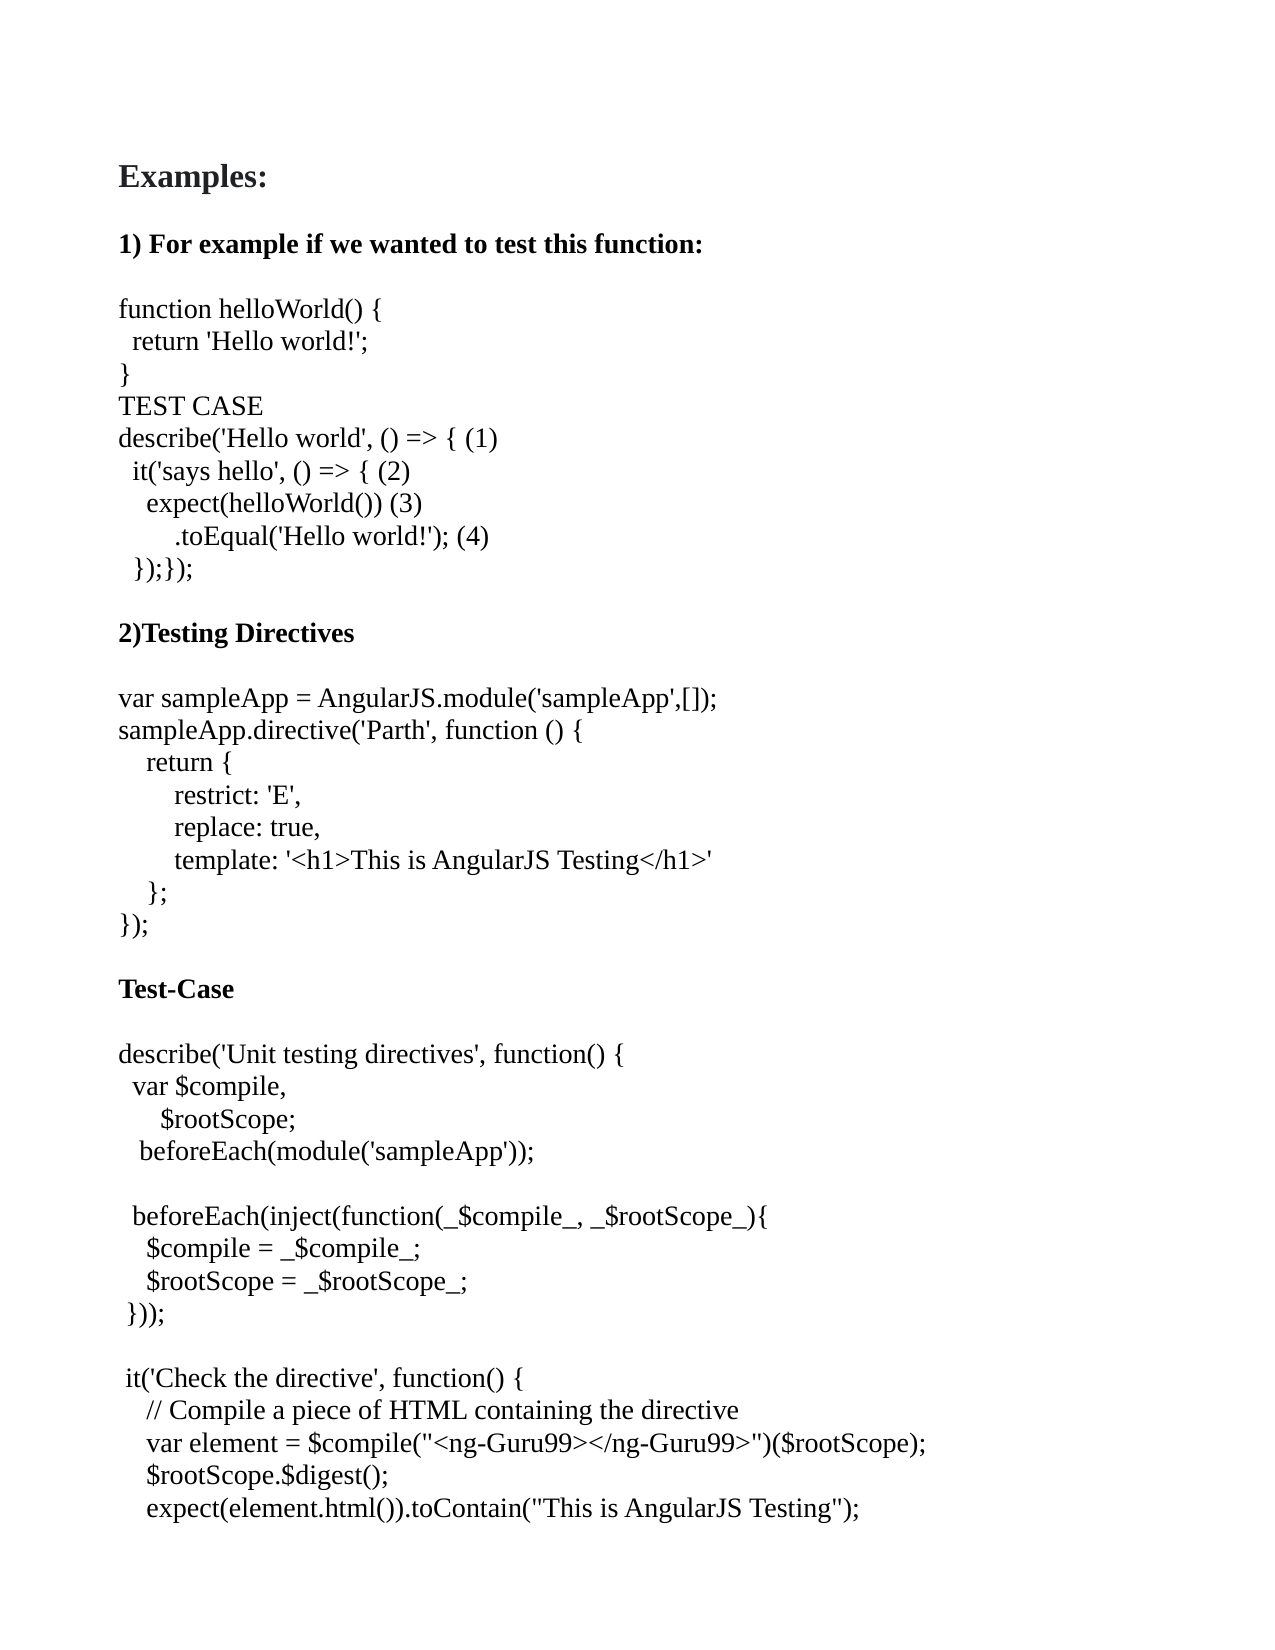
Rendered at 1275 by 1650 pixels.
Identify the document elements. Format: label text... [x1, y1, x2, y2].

text beforeEach(module('sampleApp')); [118, 1134, 1157, 1167]
text TEST CASE [118, 389, 1157, 422]
text }; [118, 875, 1157, 907]
text it('Check the directive', function() { [118, 1361, 1157, 1393]
text Test-Case [118, 972, 1157, 1005]
text template: '<h1>This is AngularJS Testing</h1>' [118, 843, 1157, 875]
text $rootScope = _$rootScope_; [118, 1264, 1157, 1296]
text }); [118, 907, 1157, 940]
text } [118, 357, 1157, 389]
text Examples: [118, 156, 1157, 195]
text describe('Unit testing directives', function() { [118, 1037, 1157, 1069]
text function helloWorld() { [118, 292, 1157, 324]
text restrict: 'E', [118, 778, 1157, 810]
text 1) For example if we wanted to test this function: [118, 227, 1157, 259]
text $compile = _$compile_; [118, 1231, 1157, 1264]
text })); [118, 1296, 1157, 1329]
text var element = $compile("<ng-Guru99></ng-Guru99>")($rootScope); [118, 1426, 1157, 1458]
text 2)Testing Directives [118, 616, 1157, 648]
text return 'Hello world!'; [118, 324, 1157, 357]
text return { [118, 746, 1157, 778]
text $rootScope.$digest(); [118, 1458, 1157, 1491]
text });}); [118, 551, 1157, 583]
text beforeEach(inject(function(_$compile_, _$rootScope_){ [118, 1199, 1157, 1231]
text replace: true, [118, 810, 1157, 843]
text sampleApp.directive('Parth', function () { [118, 713, 1157, 746]
text expect(element.html()).toContain("This is AngularJS Testing"); [118, 1491, 1157, 1523]
text expect(helloWorld()) (3) [118, 486, 1157, 519]
text var sampleApp = AngularJS.module('sampleApp',[]); [118, 681, 1157, 713]
text describe('Hello world', () => { (1) [118, 422, 1157, 454]
text .toEqual('Hello world!'); (4) [118, 519, 1157, 551]
text it('says hello', () => { (2) [118, 454, 1157, 486]
text // Compile a piece of HTML containing the directive [118, 1393, 1157, 1426]
text var $compile, [118, 1069, 1157, 1102]
text $rootScope; [118, 1102, 1157, 1134]
